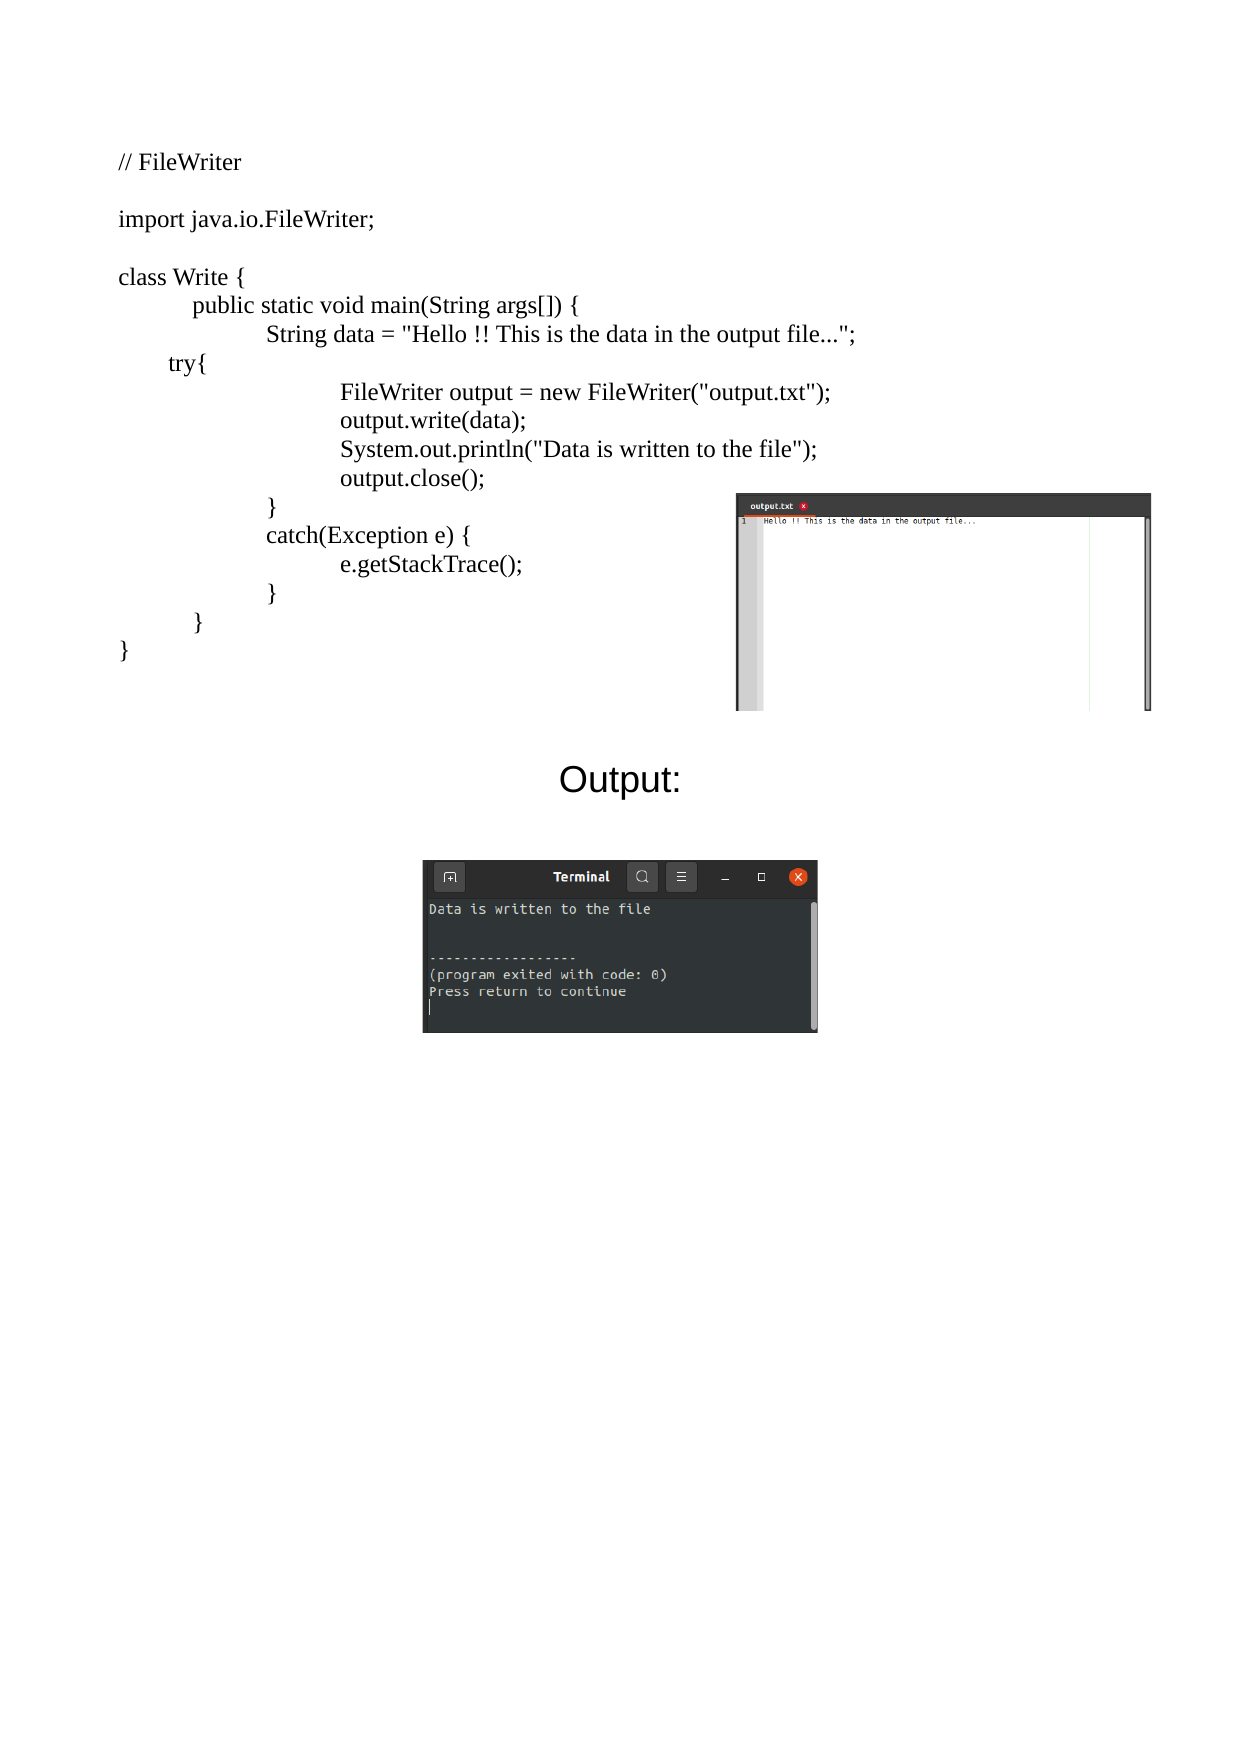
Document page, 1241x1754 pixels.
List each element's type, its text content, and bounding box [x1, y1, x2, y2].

picture [735, 493, 1152, 711]
text } [118, 578, 735, 607]
text } [118, 636, 735, 664]
picture [422, 860, 818, 1033]
text try{ [118, 348, 1122, 377]
text System.out.println("Data is written to the file"); [118, 434, 1122, 463]
subtitle Output: [118, 757, 1122, 800]
text class Write { [118, 262, 1122, 291]
text // FileWriter [118, 147, 1122, 176]
text String data = "Hello !! This is the data in the output file..."; [118, 319, 1122, 348]
text output.write(data); [118, 406, 1122, 434]
text } [118, 492, 1122, 521]
text catch(Exception e) { [118, 521, 735, 549]
text import java.io.FileWriter; [118, 204, 1122, 233]
text e.getStackTrace(); [118, 549, 735, 578]
text output.close(); [118, 463, 1122, 492]
text public static void main(String args[]) { [118, 291, 1122, 319]
text } [118, 607, 735, 636]
text FileWriter output = new FileWriter("output.txt"); [118, 377, 1122, 406]
